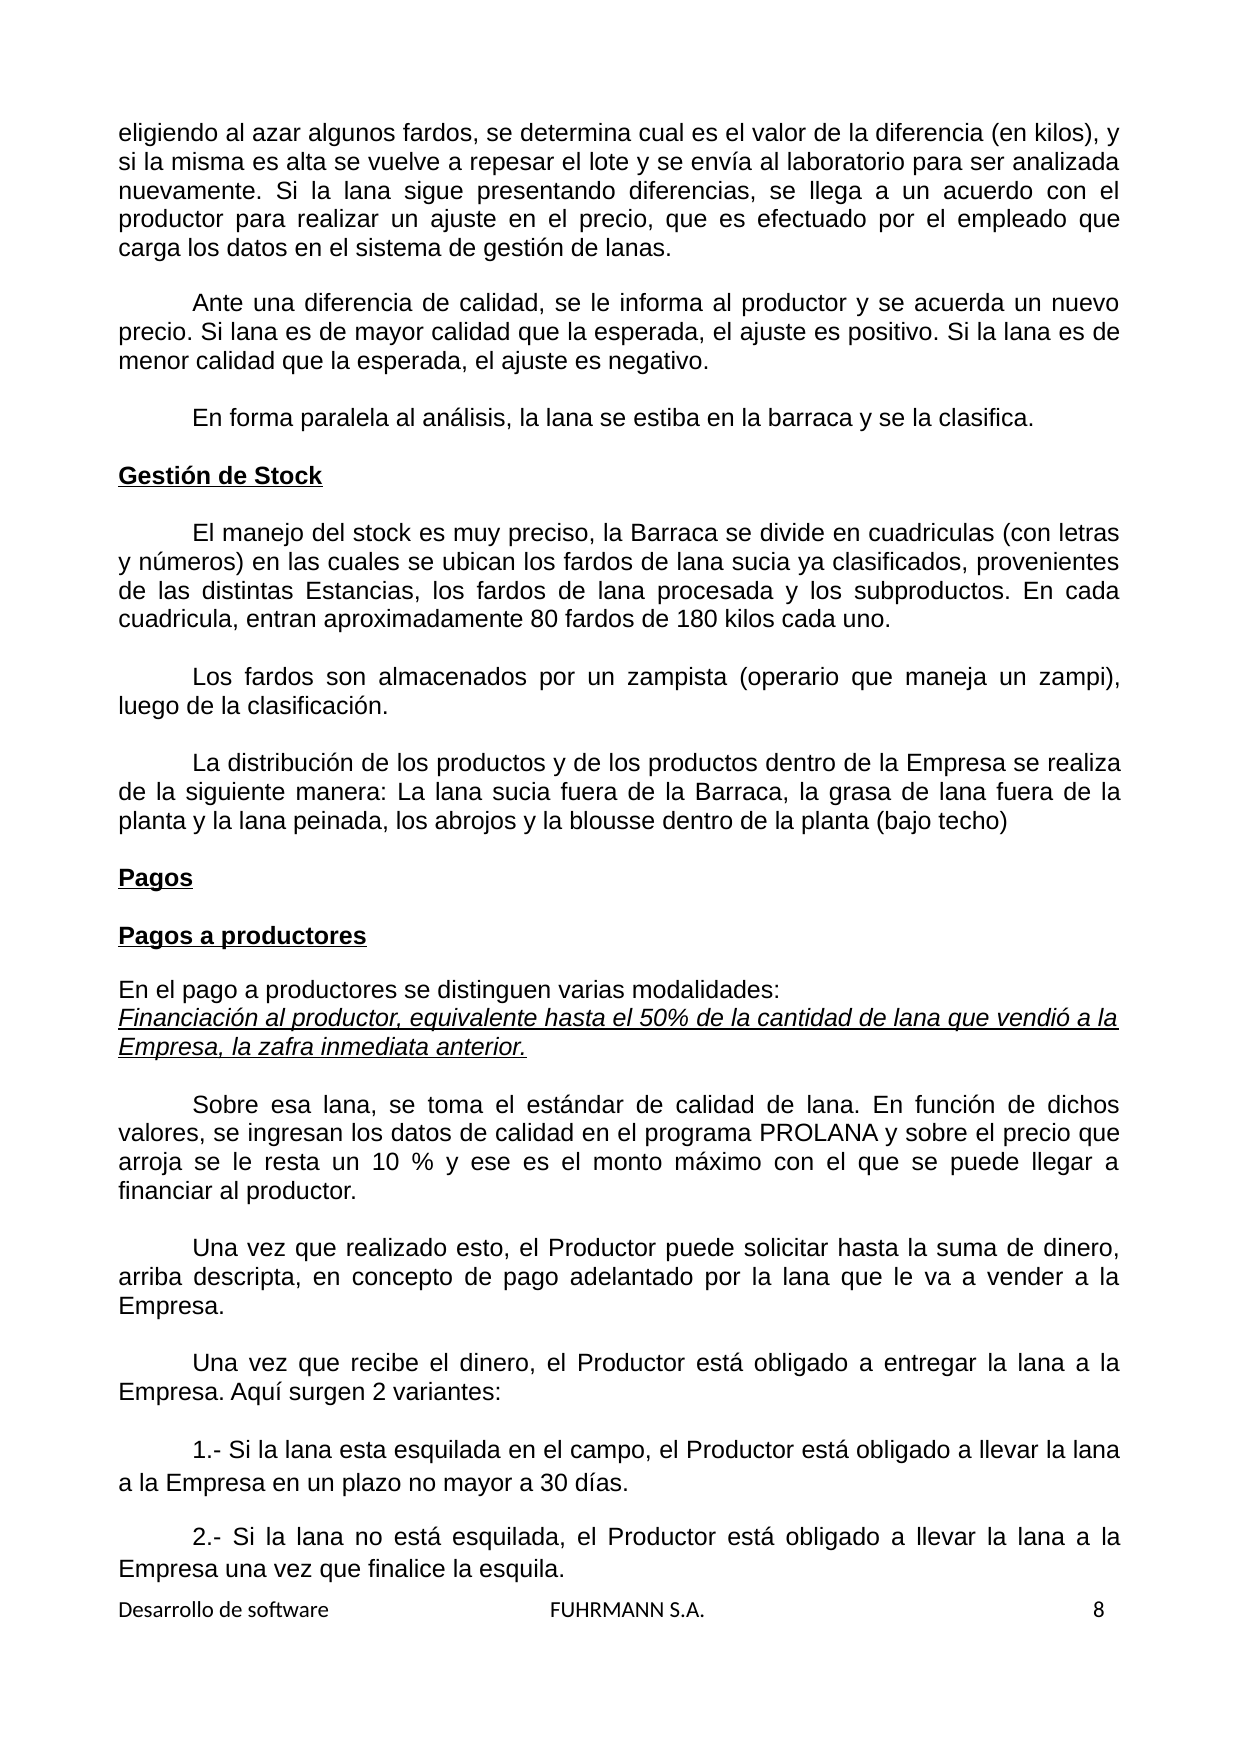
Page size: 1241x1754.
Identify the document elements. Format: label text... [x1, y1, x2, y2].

text En forma paralela al análisis, la lana se estiba en la barraca y se la clasifica. [118, 403, 1122, 432]
list Pagos a productores [118, 921, 1122, 949]
text Pagos [118, 863, 1122, 892]
text El manejo del stock es muy preciso, la Barraca se divide en cuadriculas (con letras y números) en las cuales se ubican los fardos de lana sucia ya clasificados, provenientes de las distintas Estancias, los fardos de lana procesada y los subproductos. En cada cuadricula, entran aproximadamente 80 fardos de 180 kilos cada uno. [118, 518, 1122, 633]
text Una vez que realizado esto, el Productor puede solicitar hasta la suma de dinero, arriba descripta, en concepto de pago adelantado por la lana que le va a vender a la Empresa. [118, 1233, 1122, 1319]
text Los fardos son almacenados por un zampista (operario que maneja un zampi), luego de la clasificación. [118, 662, 1122, 719]
text Financiación al productor, equivalente hasta el 50% de la cantidad de lana que vendió a la Empresa, la zafra inmediata anterior. [118, 1003, 1122, 1061]
text Sobre esa lana, se toma el estándar de calidad de lana. En función de dichos valores, se ingresan los datos de calidad en el programa PROLANA y sobre el precio que arroja se le resta un 10 % y ese es el monto máximo con el que se puede llegar a financiar al productor. [118, 1089, 1122, 1204]
text eligiendo al azar algunos fardos, se determina cual es el valor de la diferencia (en kilos), y si la misma es alta se vuelve a repesar el lote y se envía al laboratorio para ser analizada nuevamente. Si la lana sigue presentando diferencias, se llega a un acuerdo con el productor para realizar un ajuste en el precio, que es efectuado por el empleado que carga los datos en el sistema de gestión de lanas. [118, 118, 1122, 262]
text Una vez que recibe el dinero, el Productor está obligado a entregar la lana a la Empresa. Aquí surgen 2 variantes: [118, 1348, 1122, 1406]
list 1.- Si la lana esta esquilada en el campo, el Productor está obligado a llevar la lana a la Empresa en un plazo no mayor a 30 días. [118, 1434, 1122, 1496]
text La distribución de los productos y de los productos dentro de la Empresa se realiza de la siguiente manera: La lana sucia fuera de la Barraca, la grasa de lana fuera de la planta y la lana peinada, los abrojos y la blousse dentro de la planta (bajo techo) [118, 748, 1122, 834]
text Gestión de Stock [118, 461, 1122, 489]
text En el pago a productores se distinguen varias modalidades: [118, 974, 1122, 1003]
text Ante una diferencia de calidad, se le informa al productor y se acuerda un nuevo precio. Si lana es de mayor calidad que la esperada, el ajuste es positivo. Si la lana es de menor calidad que la esperada, el ajuste es negativo. [118, 288, 1122, 374]
list 2.- Si la lana no está esquilada, el Productor está obligado a llevar la lana a la Empresa una vez que finalice la esquila. [118, 1521, 1122, 1583]
